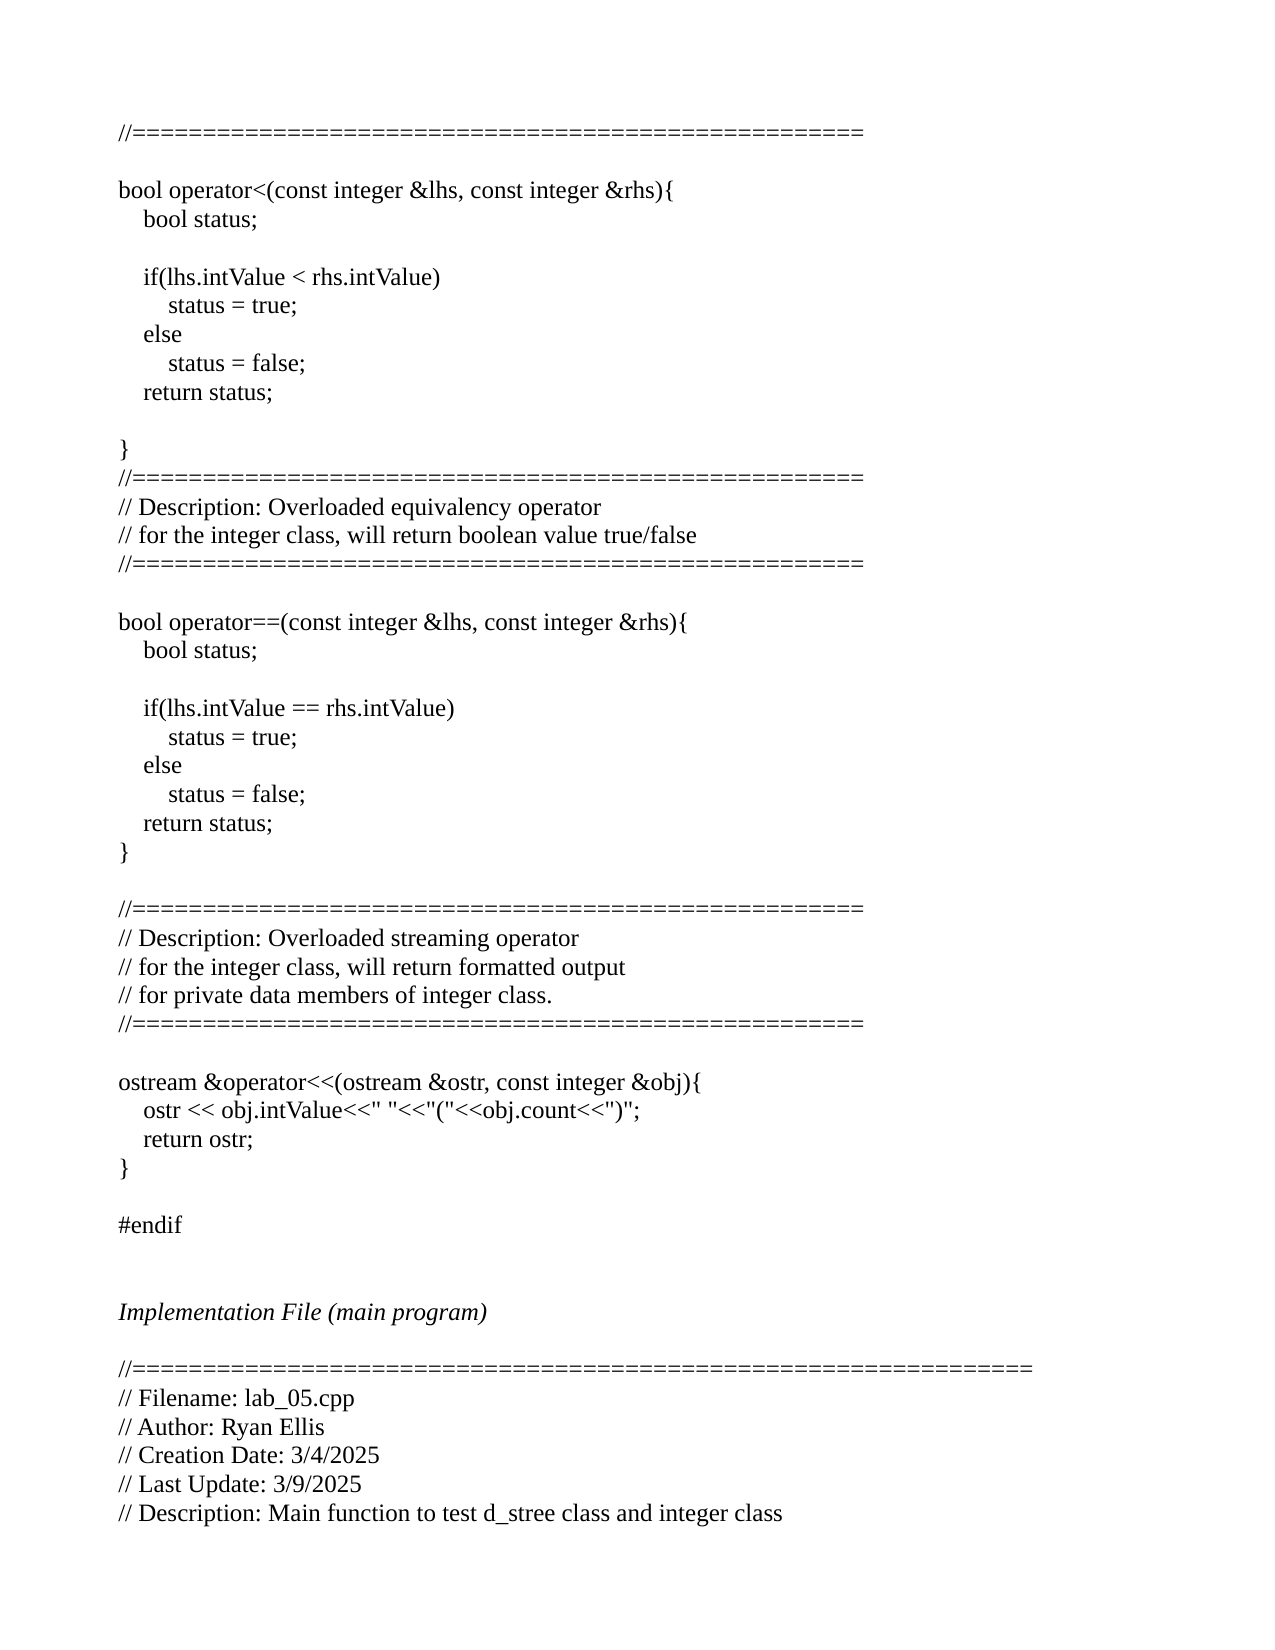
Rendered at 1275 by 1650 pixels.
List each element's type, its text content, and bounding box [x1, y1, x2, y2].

text // Description: Overloaded equivalency operator [118, 492, 1157, 521]
text //==================================================== [118, 463, 1157, 492]
text } [118, 837, 1157, 866]
text bool status; [118, 204, 1157, 233]
text ostr << obj.intValue<<" "<<"("<<obj.count<<")"; [118, 1096, 1157, 1124]
text return ostr; [118, 1124, 1157, 1153]
text // Last Update: 3/9/2025 [118, 1469, 1157, 1498]
text ostream &operator<<(ostream &ostr, const integer &obj){ [118, 1067, 1157, 1096]
text return status; [118, 377, 1157, 406]
text return status; [118, 808, 1157, 837]
text //==================================================== [118, 894, 1157, 923]
text bool operator==(const integer &lhs, const integer &rhs){ [118, 607, 1157, 636]
text // Author: Ryan Ellis [118, 1412, 1157, 1441]
text #endif [118, 1211, 1157, 1239]
text // Creation Date: 3/4/2025 [118, 1441, 1157, 1469]
text status = false; [118, 779, 1157, 808]
text // Filename: lab_05.cpp [118, 1383, 1157, 1412]
text //==================================================== [118, 1009, 1157, 1038]
text } [118, 434, 1157, 463]
text bool status; [118, 636, 1157, 664]
text bool operator<(const integer &lhs, const integer &rhs){ [118, 176, 1157, 204]
text else [118, 319, 1157, 348]
text // for the integer class, will return boolean value true/false [118, 521, 1157, 549]
text // Description: Main function to test d_stree class and integer class [118, 1498, 1157, 1527]
text //================================================================ [118, 1354, 1157, 1383]
text // for private data members of integer class. [118, 981, 1157, 1009]
text else [118, 751, 1157, 779]
text Implementation File (main program) [118, 1297, 1157, 1326]
text // for the integer class, will return formatted output [118, 952, 1157, 981]
text } [118, 1153, 1157, 1182]
text status = true; [118, 722, 1157, 751]
text status = false; [118, 348, 1157, 377]
text status = true; [118, 291, 1157, 319]
text //==================================================== [118, 118, 1157, 147]
text if(lhs.intValue == rhs.intValue) [118, 693, 1157, 722]
text // Description: Overloaded streaming operator [118, 923, 1157, 952]
text //==================================================== [118, 549, 1157, 578]
text if(lhs.intValue < rhs.intValue) [118, 262, 1157, 291]
